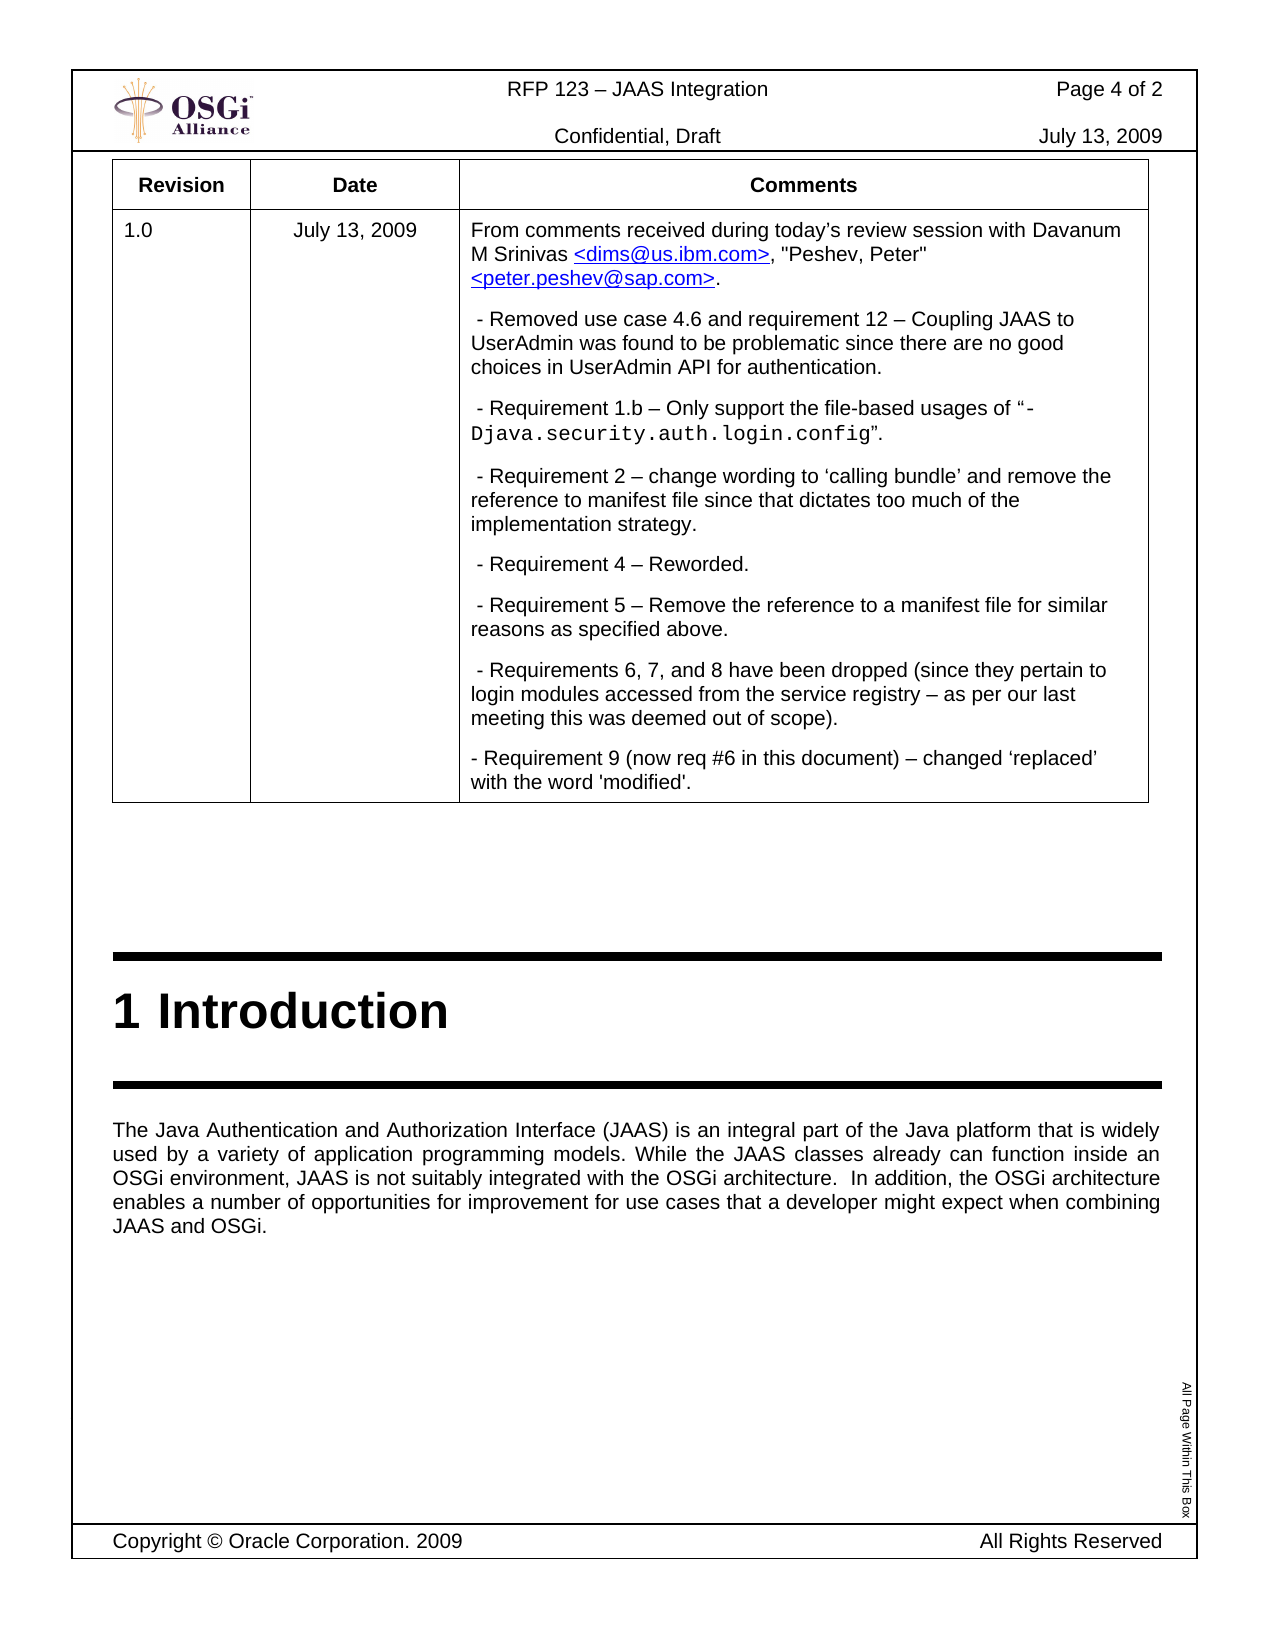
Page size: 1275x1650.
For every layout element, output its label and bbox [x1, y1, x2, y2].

picture [114, 78, 254, 143]
